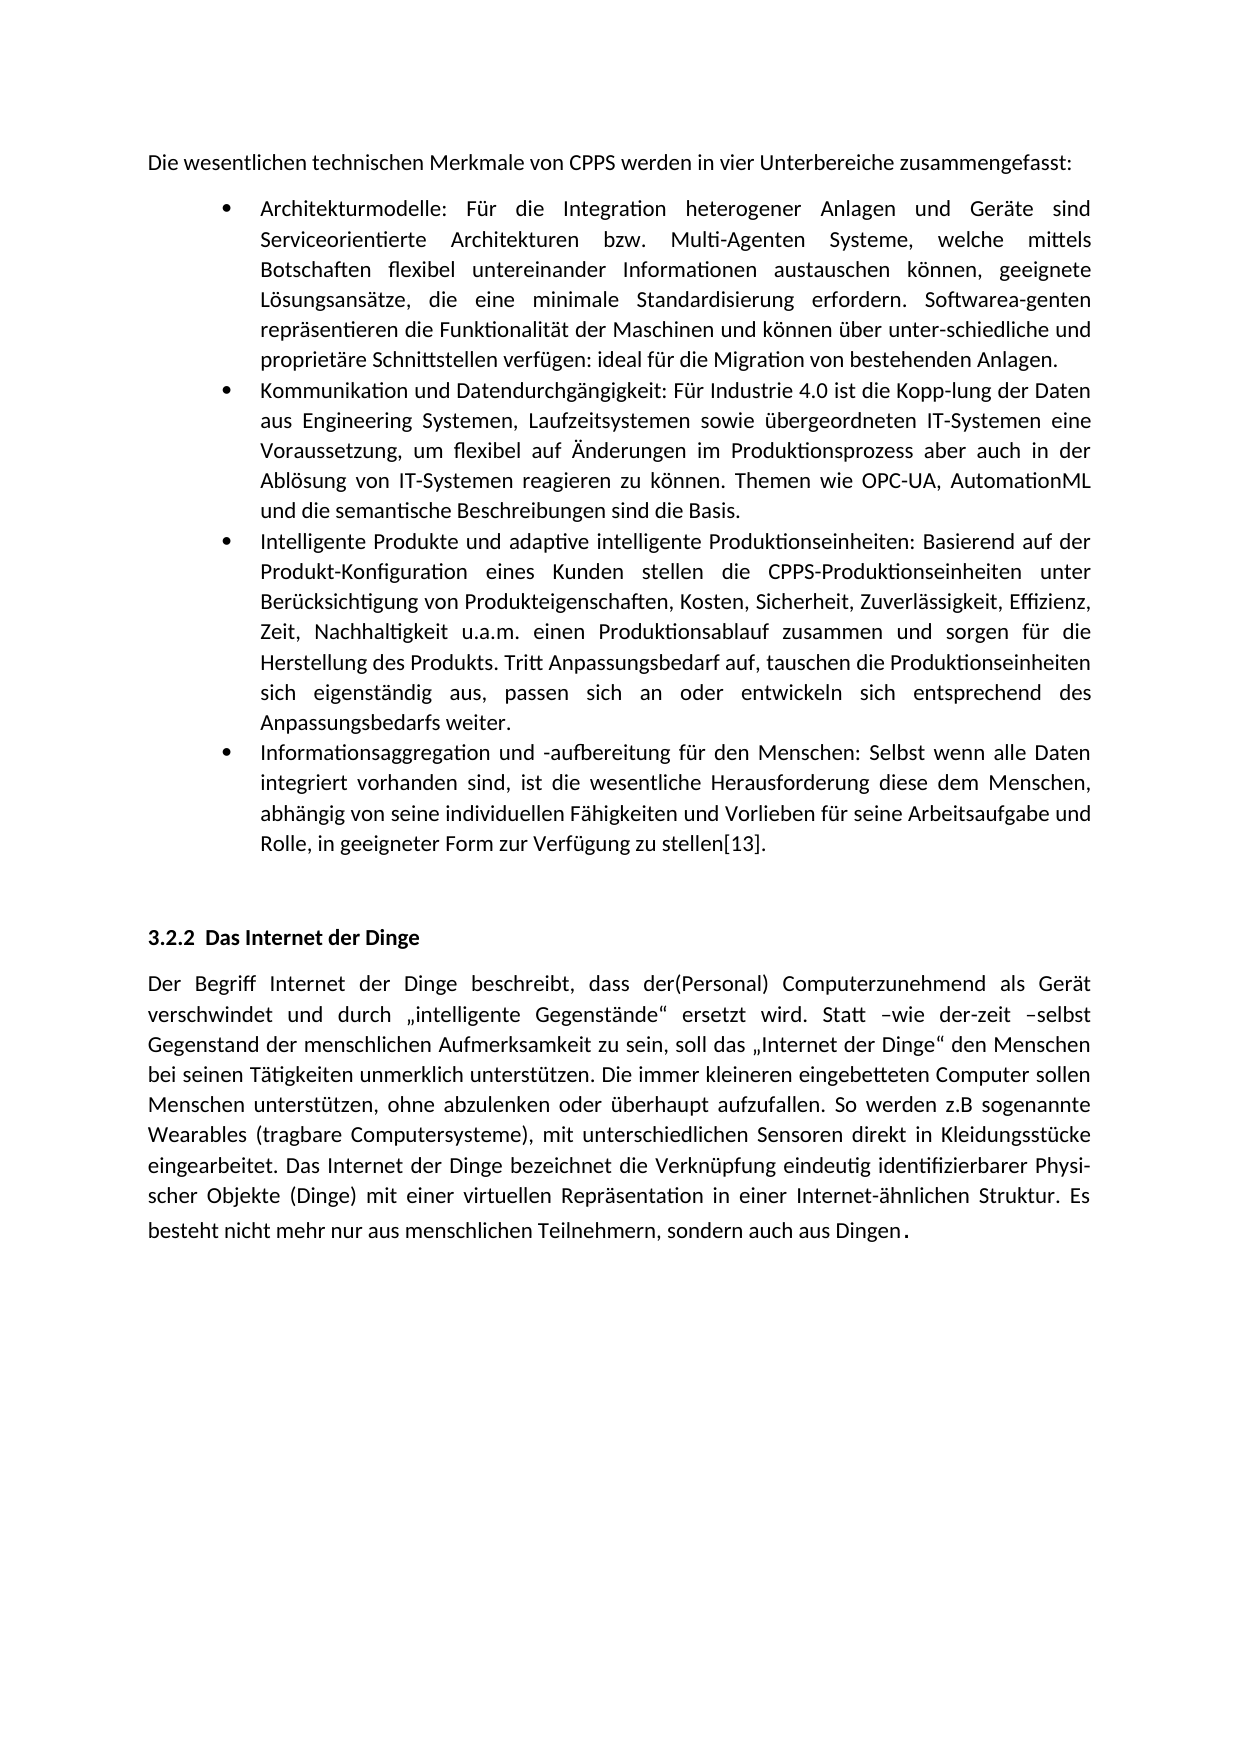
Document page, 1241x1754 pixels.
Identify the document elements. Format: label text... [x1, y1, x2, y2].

text 3.2.2 Das Internet der Dinge [148, 923, 1093, 951]
list Informationsaggregation und -aufbereitung für den Menschen: Selbst wenn alle Daten integriert vorhanden sind, ist die wesentliche Herausforderung diese dem Menschen, abhängig von seine individuellen Fähigkeiten und Vorlieben für seine Arbeitsaufgabe und Rolle, in geeigneter Form zur Verfügung zu stellen[13]. [223, 738, 1093, 857]
list Architekturmodelle: Für die Integration heterogener Anlagen und Geräte sind Serviceorientierte Architekturen bzw. Multi-Agenten Systeme, welche mittels Botschaften flexibel untereinander Informationen austauschen können, geeignete Lösungsansätze, die eine minimale Standardisierung erfordern. Softwarea-genten repräsentieren die Funktionalität der Maschinen und können über unter-schiedliche und proprietäre Schnittstellen verfügen: ideal für die Migration von bestehenden Anlagen. [223, 194, 1093, 373]
text Der Begriff Internet der Dinge beschreibt, dass der(Personal) Computerzunehmend als Gerät verschwindet und durch „intelligente Gegenstände“ ersetzt wird. Statt –wie der-zeit –selbst Gegenstand der menschlichen Aufmerksamkeit zu sein, soll das „Internet der Dinge“ den Menschen bei seinen Tätigkeiten unmerklich unterstützen. Die immer kleineren eingebetteten Computer sollen Menschen unterstützen, ohne abzulenken oder überhaupt aufzufallen. So werden z.B sogenannte Wearables (tragbare Computersysteme), mit unterschiedlichen Sensoren direkt in Kleidungsstücke eingearbeitet. Das Internet der Dinge bezeichnet die Verknüpfung eindeutig identifizierbarer Physi-scher Objekte (Dinge) mit einer virtuellen Repräsentation in einer Internet-ähnlichen Struktur. Es besteht nicht mehr nur aus menschlichen Teilnehmern, sondern auch aus Dingen. [148, 969, 1093, 1245]
text Die wesentlichen technischen Merkmale von CPPS werden in vier Unterbereiche zusammengefasst: [148, 148, 1093, 176]
list Kommunikation und Datendurchgängigkeit: Für Industrie 4.0 ist die Kopp-lung der Daten aus Engineering Systemen, Laufzeitsystemen sowie übergeordneten IT-Systemen eine Voraussetzung, um flexibel auf Änderungen im Produktionsprozess aber auch in der Ablösung von IT-Systemen reagieren zu können. Themen wie OPC-UA, AutomationML und die semantische Beschreibungen sind die Basis. [223, 376, 1093, 524]
list Intelligente Produkte und adaptive intelligente Produktionseinheiten: Basierend auf der Produkt-Konfiguration eines Kunden stellen die CPPS-Produktionseinheiten unter Berücksichtigung von Produkteigenschaften, Kosten, Sicherheit, Zuverlässigkeit, Effizienz, Zeit, Nachhaltigkeit u.a.m. einen Produktionsablauf zusammen und sorgen für die Herstellung des Produkts. Tritt Anpassungsbedarf auf, tauschen die Produktionseinheiten sich eigenständig aus, passen sich an oder entwickeln sich entsprechend des Anpassungsbedarfs weiter. [223, 527, 1093, 736]
